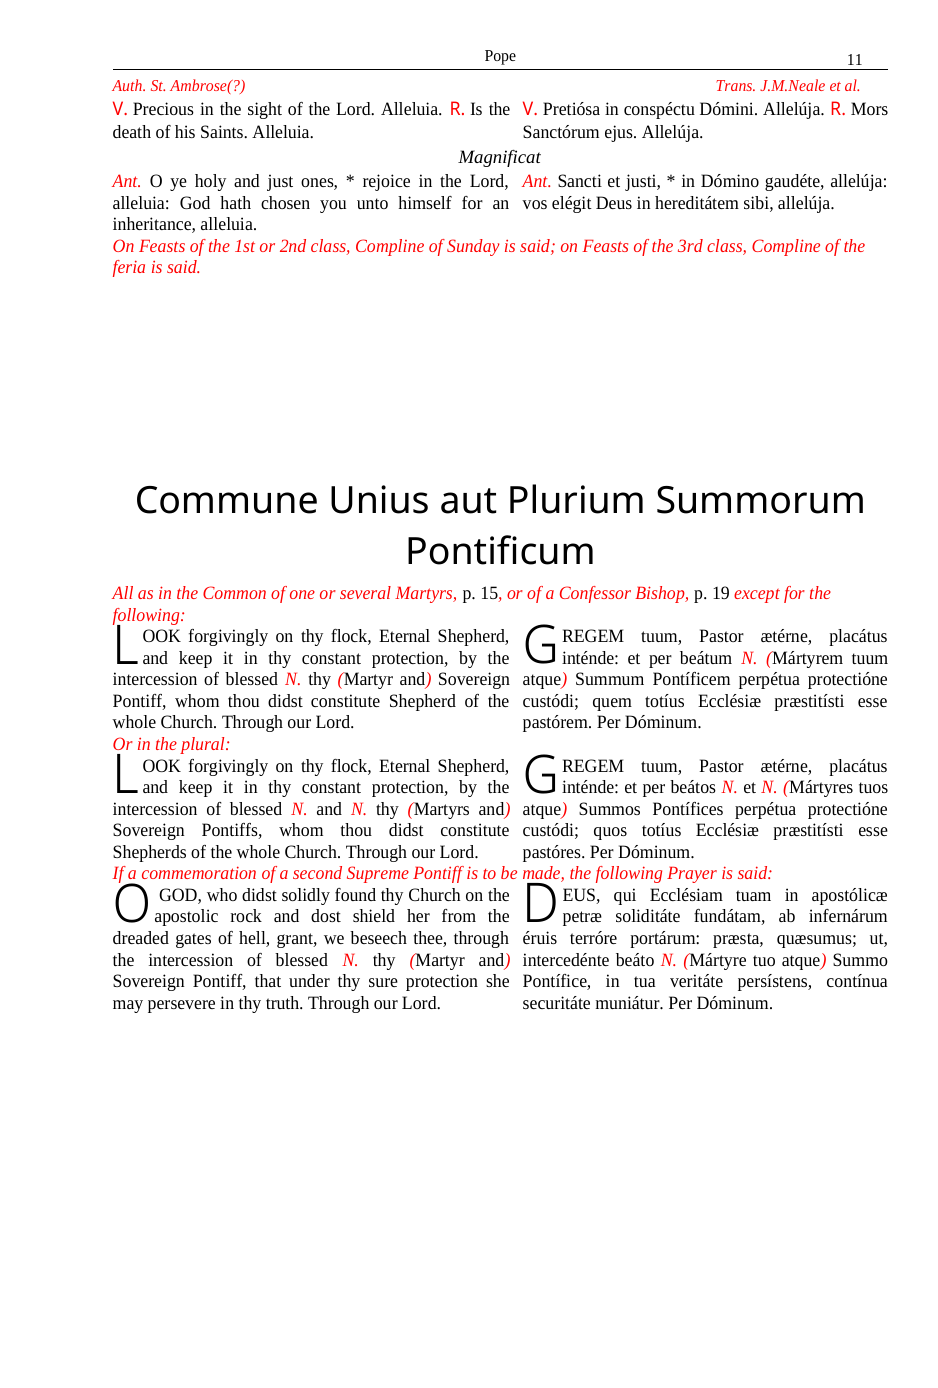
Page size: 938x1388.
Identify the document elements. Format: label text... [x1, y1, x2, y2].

table_header V. Pretiósa in conspéctu Dómini. Allelúja. R. Mors Sanctórum ejus. Allelúja. [516, 95, 888, 142]
text On Feasts of the 1st or 2nd class, Compline of Sunday is said; on Feasts of the 3rd class, Compline of the feria is said. [112, 235, 888, 278]
table_header Ant. O ye holy and just ones, * rejoice in the Lord, alleluia: God hath chosen you unto himself for an inheritance, alleluia. [113, 170, 516, 235]
text If a commemoration of a second Supreme Pontiff is to be made, the following Prayer is said: [112, 862, 888, 884]
table_header GREGEM tuum, Pastor ætérne, placátus inténde: et per beátos N. et N. (Mártyres tuos atque) Summos Pontífices perpétua protectióne custódi; quos totíus Ecclésiæ præstitísti esse pastóres. Per Dóminum. [516, 755, 888, 862]
text Commune Unius aut Plurium Summorum Pontificum [112, 474, 888, 576]
table_header V. Precious in the sight of the Lord. Alleluia. R. Is the death of his Saints. Alleluia. [113, 95, 516, 142]
table_header LOOK forgivingly on thy flock, Eternal Shepherd, and keep it in thy constant protection, by the intercession of blessed N. and N. thy (Martyrs and) Sovereign Pontiffs, whom thou didst constitute Shepherds of the whole Church. Through our Lord. [113, 755, 516, 862]
table_header LOOK forgivingly on thy flock, Eternal Shepherd, and keep it in thy constant protection, by the intercession of blessed N. thy (Martyr and) Sovereign Pontiff, whom thou didst constitute Shepherd of the whole Church. Through our Lord. [113, 625, 516, 733]
table_header O GOD, who didst solidly found thy Church on the apostolic rock and dost shield her from the dreaded gates of hell, grant, we beseech thee, through the intercession of blessed N. thy (Martyr and) Sovereign Pontiff, that under thy sure protection she may persevere in thy truth. Through our Lord. [113, 884, 516, 1013]
text Auth. St. Ambrose(?) Trans. J.M.Neale et al. [112, 76, 888, 95]
text All as in the Common of one or several Martyrs, p. , or of a Confessor Bishop, p. except for the following: [112, 582, 888, 625]
text Or in the plural: [112, 733, 888, 754]
text Magnificat [112, 146, 888, 167]
table_header Ant. Sancti et justi, * in Dómino gaudéte, allelúja: vos elégit Deus in hereditátem sibi, allelúja. [516, 170, 888, 235]
table_header DEUS, qui Ecclésiam tuam in apostólicæ petræ soliditáte fundátam, ab infernárum éruis terróre portárum: præsta, quæsumus; ut, intercedénte beáto N. (Mártyre tuo atque) Summo Pontífice, in tua veritáte persístens, contínua securitáte muniátur. Per Dóminum. [516, 884, 888, 1013]
table_header GREGEM tuum, Pastor ætérne, placátus inténde: et per beátum N. (Mártyrem tuum atque) Summum Pontíficem perpétua protectióne custódi; quem totíus Ecclésiæ præstitísti esse pastórem. Per Dóminum. [516, 625, 888, 733]
